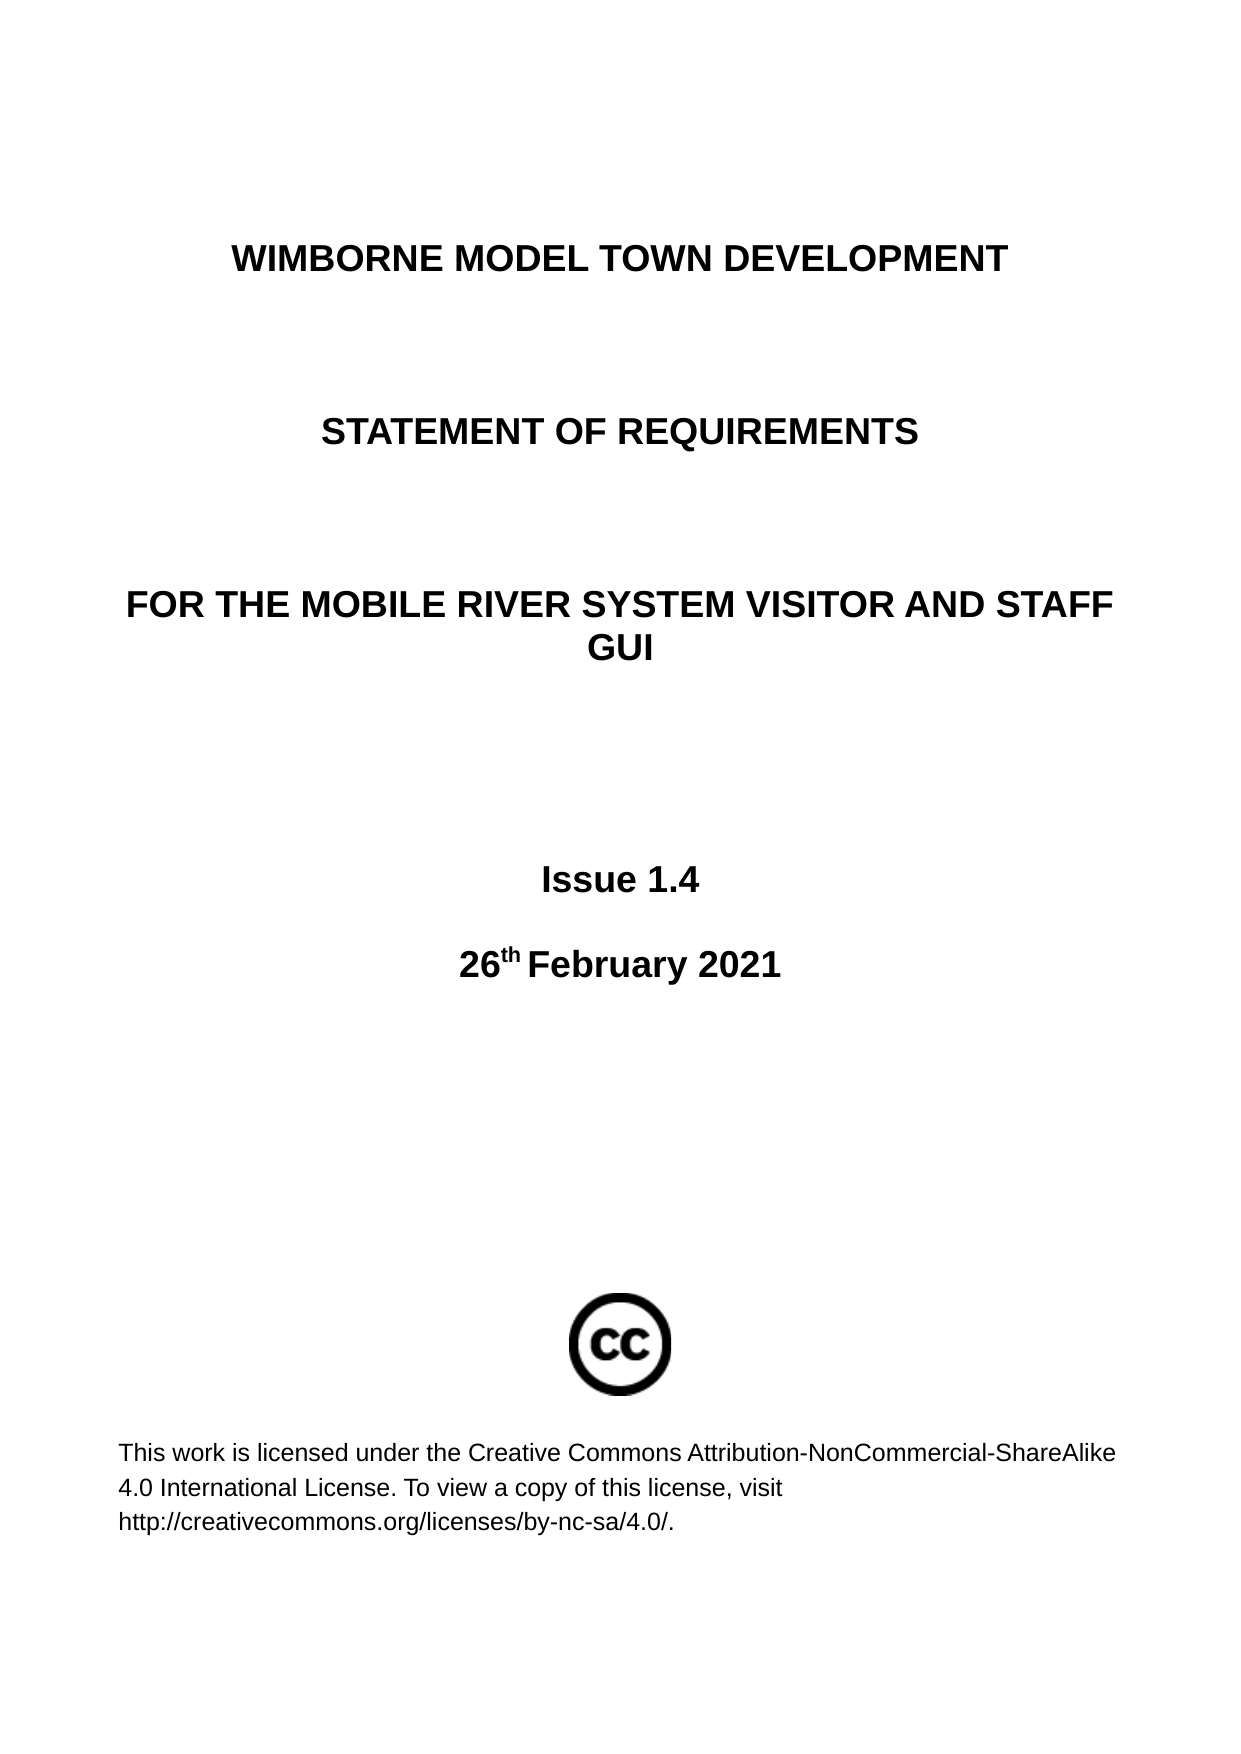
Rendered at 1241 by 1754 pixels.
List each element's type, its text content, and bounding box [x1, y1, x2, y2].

text Issue 1.4 [118, 857, 1122, 901]
text This work is licensed under the Creative Commons Attribution-NonCommercial-ShareAlike 4.0 International License. To view a copy of this license, visit http://creativecommons.org/licenses/by-nc-sa/4.0/. [118, 1438, 1122, 1536]
text STATEMENT OF REQUIREMENTS [118, 409, 1122, 452]
text 26th February 2021 [118, 942, 1122, 985]
text WIMBORNE MODEL TOWN DEVELOPMENT [118, 236, 1122, 279]
picture [569, 1293, 672, 1396]
text FOR THE MOBILE RIVER SYSTEM VISITOR AND STAFF GUI [118, 582, 1122, 668]
